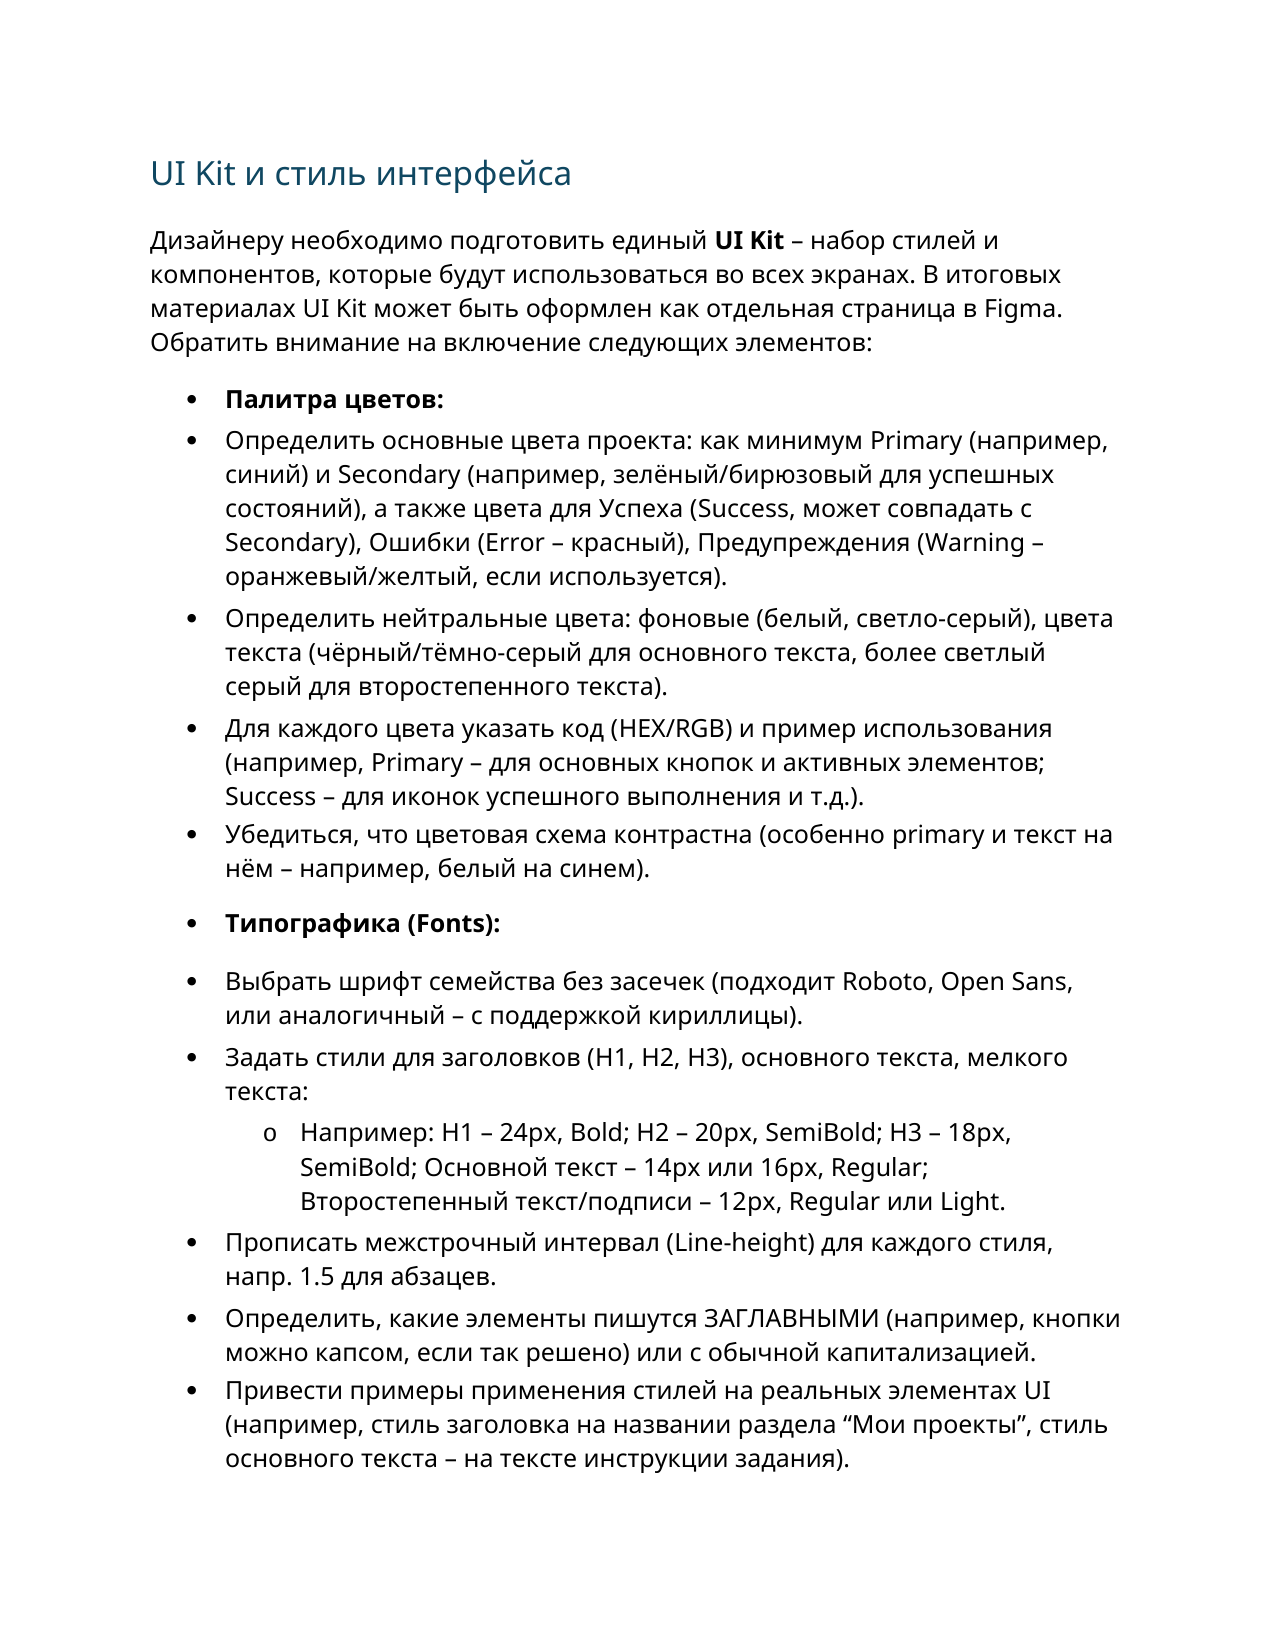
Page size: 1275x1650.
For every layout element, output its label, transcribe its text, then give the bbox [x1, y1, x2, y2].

subtitle UI Kit и стиль интерфейса [150, 150, 1125, 195]
list Типографика (Fonts): [187, 905, 1125, 939]
text Дизайнеру необходимо подготовить единый UI Kit – набор стилей и компонентов, которые будут использоваться во всех экранах. В итоговых материалах UI Kit может быть оформлен как отдельная страница в Figma. Обратить внимание на включение следующих элементов: [150, 222, 1125, 359]
list Привести примеры применения стилей на реальных элементах UI (например, стиль заголовка на названии раздела “Мои проекты”, стиль основного текста – на тексте инструкции задания). [187, 1372, 1125, 1475]
list Выбрать шрифт семейства без засечек (подходит Roboto, Open Sans, или аналогичный – с поддержкой кириллицы). [187, 964, 1125, 1032]
list Прописать межстрочный интервал (Line-height) для каждого стиля, напр. 1.5 для абзацев. [187, 1225, 1125, 1293]
list Например: H1 – 24px, Bold; H2 – 20px, SemiBold; H3 – 18px, SemiBold; Основной текст – 14px или 16px, Regular; Второстепенный текст/подписи – 12px, Regular или Light. [262, 1115, 1125, 1217]
list Определить, какие элементы пишутся ЗАГЛАВНЫМИ (например, кнопки можно капсом, если так решено) или с обычной капитализацией. [187, 1301, 1125, 1369]
list Задать стили для заголовков (H1, H2, H3), основного текста, мелкого текста: [187, 1039, 1125, 1108]
list Для каждого цвета указать код (HEX/RGB) и пример использования (например, Primary – для основных кнопок и активных элементов; Success – для иконок успешного выполнения и т.д.). [187, 710, 1125, 812]
list Определить основные цвета проекта: как минимум Primary (например, синий) и Secondary (например, зелёный/бирюзовый для успешных состояний), а также цвета для Успеха (Success, может совпадать с Secondary), Ошибки (Error – красный), Предупреждения (Warning – оранжевый/желтый, если используется). [187, 423, 1125, 593]
list Убедиться, что цветовая схема контрастна (особенно primary и текст на нём – например, белый на синем). [187, 816, 1125, 884]
list Определить нейтральные цвета: фоновые (белый, светло-серый), цвета текста (чёрный/тёмно-серый для основного текста, более светлый серый для второстепенного текста). [187, 601, 1125, 703]
list Палитра цветов: [187, 381, 1125, 415]
